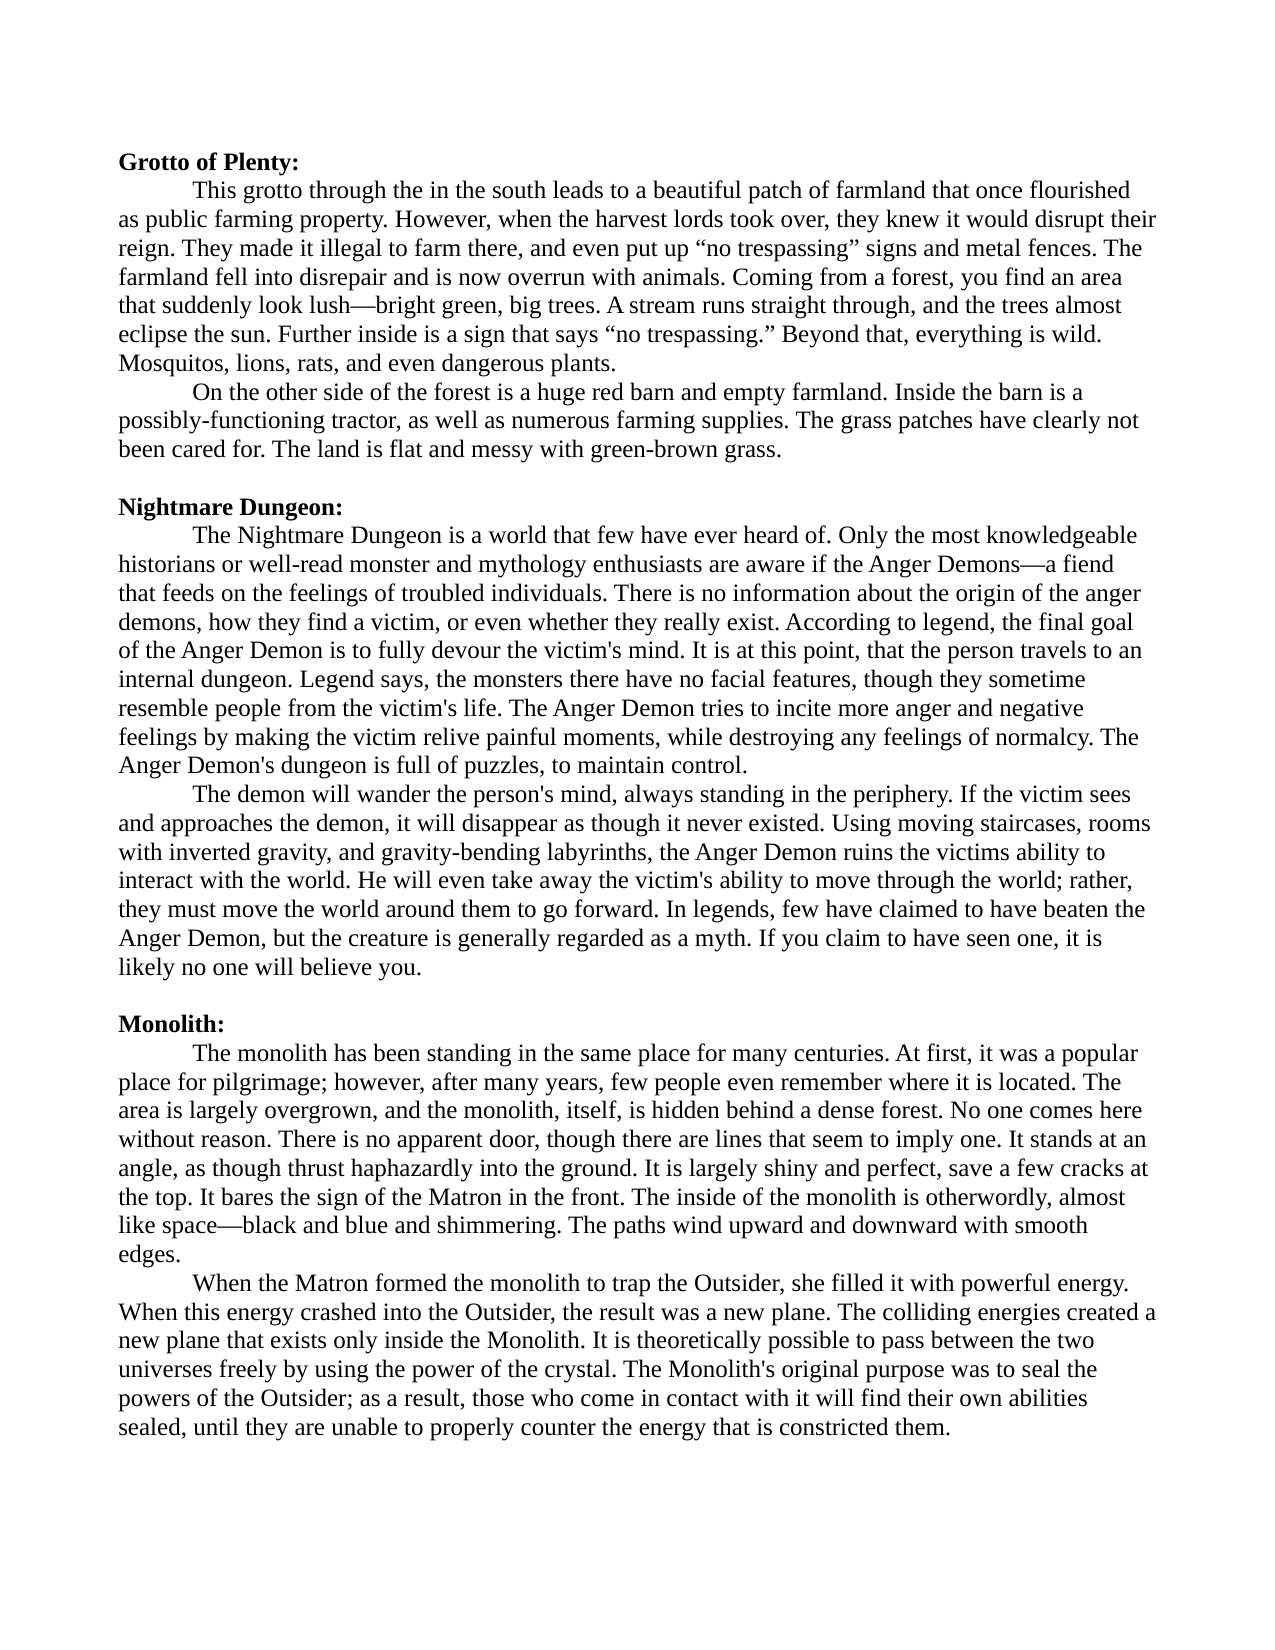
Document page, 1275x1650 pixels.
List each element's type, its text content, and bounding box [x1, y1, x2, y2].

text On the other side of the forest is a huge red barn and empty farmland. Inside the barn is a possibly-functioning tractor, as well as numerous farming supplies. The grass patches have clearly not been cared for. The land is flat and messy with green-brown grass. [118, 377, 1157, 463]
text The demon will wander the person's mind, always standing in the periphery. If the victim sees and approaches the demon, it will disappear as though it never existed. Using moving staircases, rooms with inverted gravity, and gravity-bending labyrinths, the Anger Demon ruins the victims ability to interact with the world. He will even take away the victim's ability to move through the world; rather, they must move the world around them to go forward. In legends, few have claimed to have beaten the Anger Demon, but the creature is generally regarded as a myth. If you claim to have seen one, it is likely no one will believe you. [118, 779, 1157, 981]
text Nightmare Dungeon: [118, 492, 1157, 521]
text Monolith: [118, 1009, 1157, 1038]
text The Nightmare Dungeon is a world that few have ever heard of. Only the most knowledgeable historians or well-read monster and mythology enthusiasts are aware if the Anger Demons—a fiend that feeds on the feelings of troubled individuals. There is no information about the origin of the anger demons, how they find a victim, or even whether they really exist. According to legend, the final goal of the Anger Demon is to fully devour the victim's mind. It is at this point, that the person travels to an internal dungeon. Legend says, the monsters there have no facial features, though they sometime resemble people from the victim's life. The Anger Demon tries to incite more anger and negative feelings by making the victim relive painful moments, while destroying any feelings of normalcy. The Anger Demon's dungeon is full of puzzles, to maintain control. [118, 521, 1157, 779]
text The monolith has been standing in the same place for many centuries. At first, it was a popular place for pilgrimage; however, after many years, few people even remember where it is located. The area is largely overgrown, and the monolith, itself, is hidden behind a dense forest. No one comes here without reason. There is no apparent door, though there are lines that seem to imply one. It stands at an angle, as though thrust haphazardly into the ground. It is largely shiny and perfect, save a few cracks at the top. It bares the sign of the Matron in the front. The inside of the monolith is otherwordly, almost like space—black and blue and shimmering. The paths wind upward and downward with smooth edges. [118, 1038, 1157, 1268]
text When the Matron formed the monolith to trap the Outsider, she filled it with powerful energy. When this energy crashed into the Outsider, the result was a new plane. The colliding energies created a new plane that exists only inside the Monolith. It is theoretically possible to pass between the two universes freely by using the power of the crystal. The Monolith's original purpose was to seal the powers of the Outsider; as a result, those who come in contact with it will find their own abilities sealed, until they are unable to properly counter the energy that is constricted them. [118, 1268, 1157, 1441]
text This grotto through the in the south leads to a beautiful patch of farmland that once flourished as public farming property. However, when the harvest lords took over, they knew it would disrupt their reign. They made it illegal to farm there, and even put up “no trespassing” signs and metal fences. The farmland fell into disrepair and is now overrun with animals. Coming from a forest, you find an area that suddenly look lush—bright green, big trees. A stream runs straight through, and the trees almost eclipse the sun. Further inside is a sign that says “no trespassing.” Beyond that, everything is wild. Mosquitos, lions, rats, and even dangerous plants. [118, 176, 1157, 377]
text Grotto of Plenty: [118, 147, 1157, 176]
